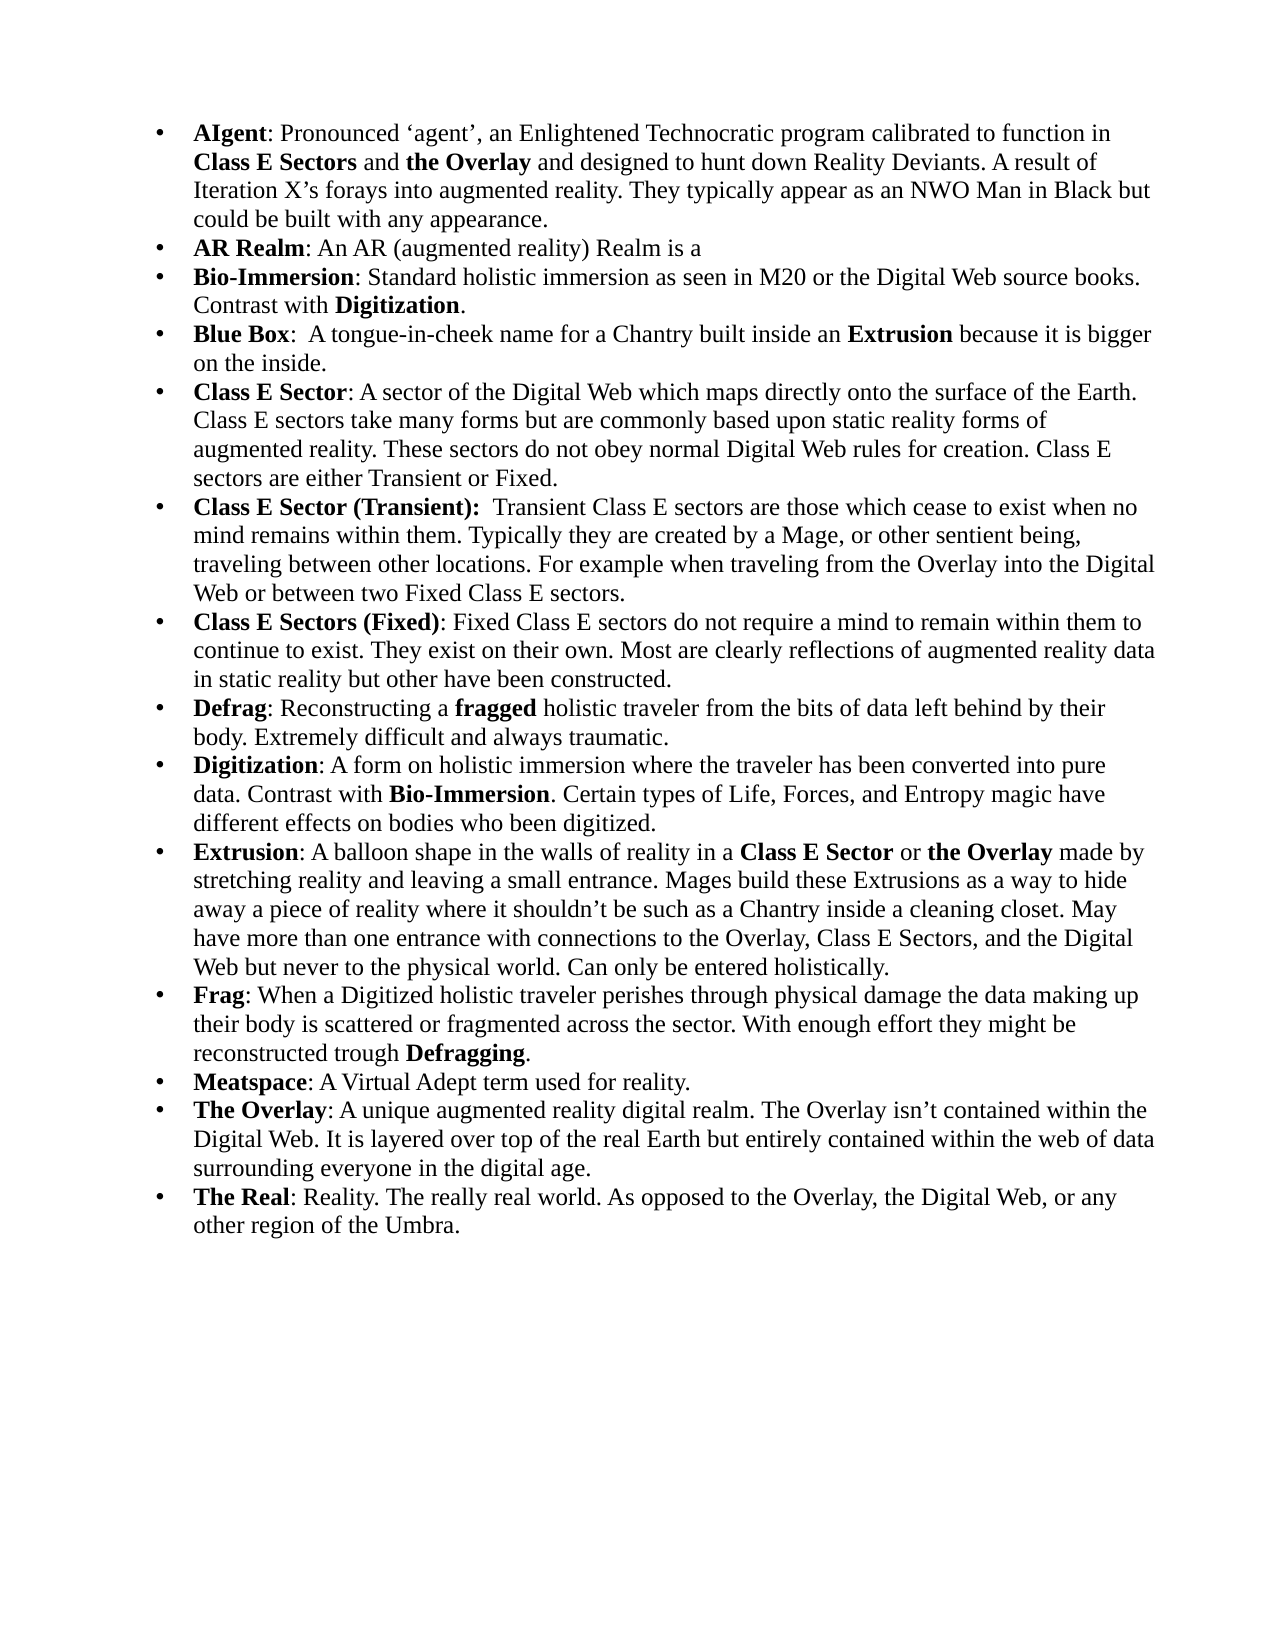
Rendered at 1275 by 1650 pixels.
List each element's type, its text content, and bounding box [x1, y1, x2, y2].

list AR Realm: An AR (augmented reality) Realm is a [156, 233, 1157, 262]
list Digitization: A form on holistic immersion where the traveler has been converted into pure data. Contrast with Bio-Immersion. Certain types of Life, Forces, and Entropy magic have different effects on bodies who been digitized. [156, 751, 1157, 837]
list Meatspace: A Virtual Adept term used for reality. [156, 1067, 1157, 1096]
list Extrusion: A balloon shape in the walls of reality in a Class E Sector or the Overlay made by stretching reality and leaving a small entrance. Mages build these Extrusions as a way to hide away a piece of reality where it shouldn’t be such as a Chantry inside a cleaning closet. May have more than one entrance with connections to the Overlay, Class E Sectors, and the Digital Web but never to the physical world. Can only be entered holistically. [156, 837, 1157, 981]
list Frag: When a Digitized holistic traveler perishes through physical damage the data making up their body is scattered or fragmented across the sector. With enough effort they might be reconstructed trough Defragging. [156, 981, 1157, 1067]
list Class E Sectors (Fixed): Fixed Class E sectors do not require a mind to remain within them to continue to exist. They exist on their own. Most are clearly reflections of augmented reality data in static reality but other have been constructed. [156, 607, 1157, 693]
list The Overlay: A unique augmented reality digital realm. The Overlay isn’t contained within the Digital Web. It is layered over top of the real Earth but entirely contained within the web of data surrounding everyone in the digital age. [156, 1096, 1157, 1182]
list Defrag: Reconstructing a fragged holistic traveler from the bits of data left behind by their body. Extremely difficult and always traumatic. [156, 693, 1157, 751]
list Class E Sector: A sector of the Digital Web which maps directly onto the surface of the Earth. Class E sectors take many forms but are commonly based upon static reality forms of augmented reality. These sectors do not obey normal Digital Web rules for creation. Class E sectors are either Transient or Fixed. [156, 377, 1157, 492]
list AIgent: Pronounced ‘agent’, an Enlightened Technocratic program calibrated to function in Class E Sectors and the Overlay and designed to hunt down Reality Deviants. A result of Iteration X’s forays into augmented reality. They typically appear as an NWO Man in Black but could be built with any appearance. [156, 118, 1157, 233]
list Bio-Immersion: Standard holistic immersion as seen in M20 or the Digital Web source books. Contrast with Digitization. [156, 262, 1157, 319]
list Blue Box: A tongue-in-cheek name for a Chantry built inside an Extrusion because it is bigger on the inside. [156, 319, 1157, 377]
list The Real: Reality. The really real world. As opposed to the Overlay, the Digital Web, or any other region of the Umbra. [156, 1182, 1157, 1239]
list Class E Sector (Transient): Transient Class E sectors are those which cease to exist when no mind remains within them. Typically they are created by a Mage, or other sentient being, traveling between other locations. For example when traveling from the Overlay into the Digital Web or between two Fixed Class E sectors. [156, 492, 1157, 607]
